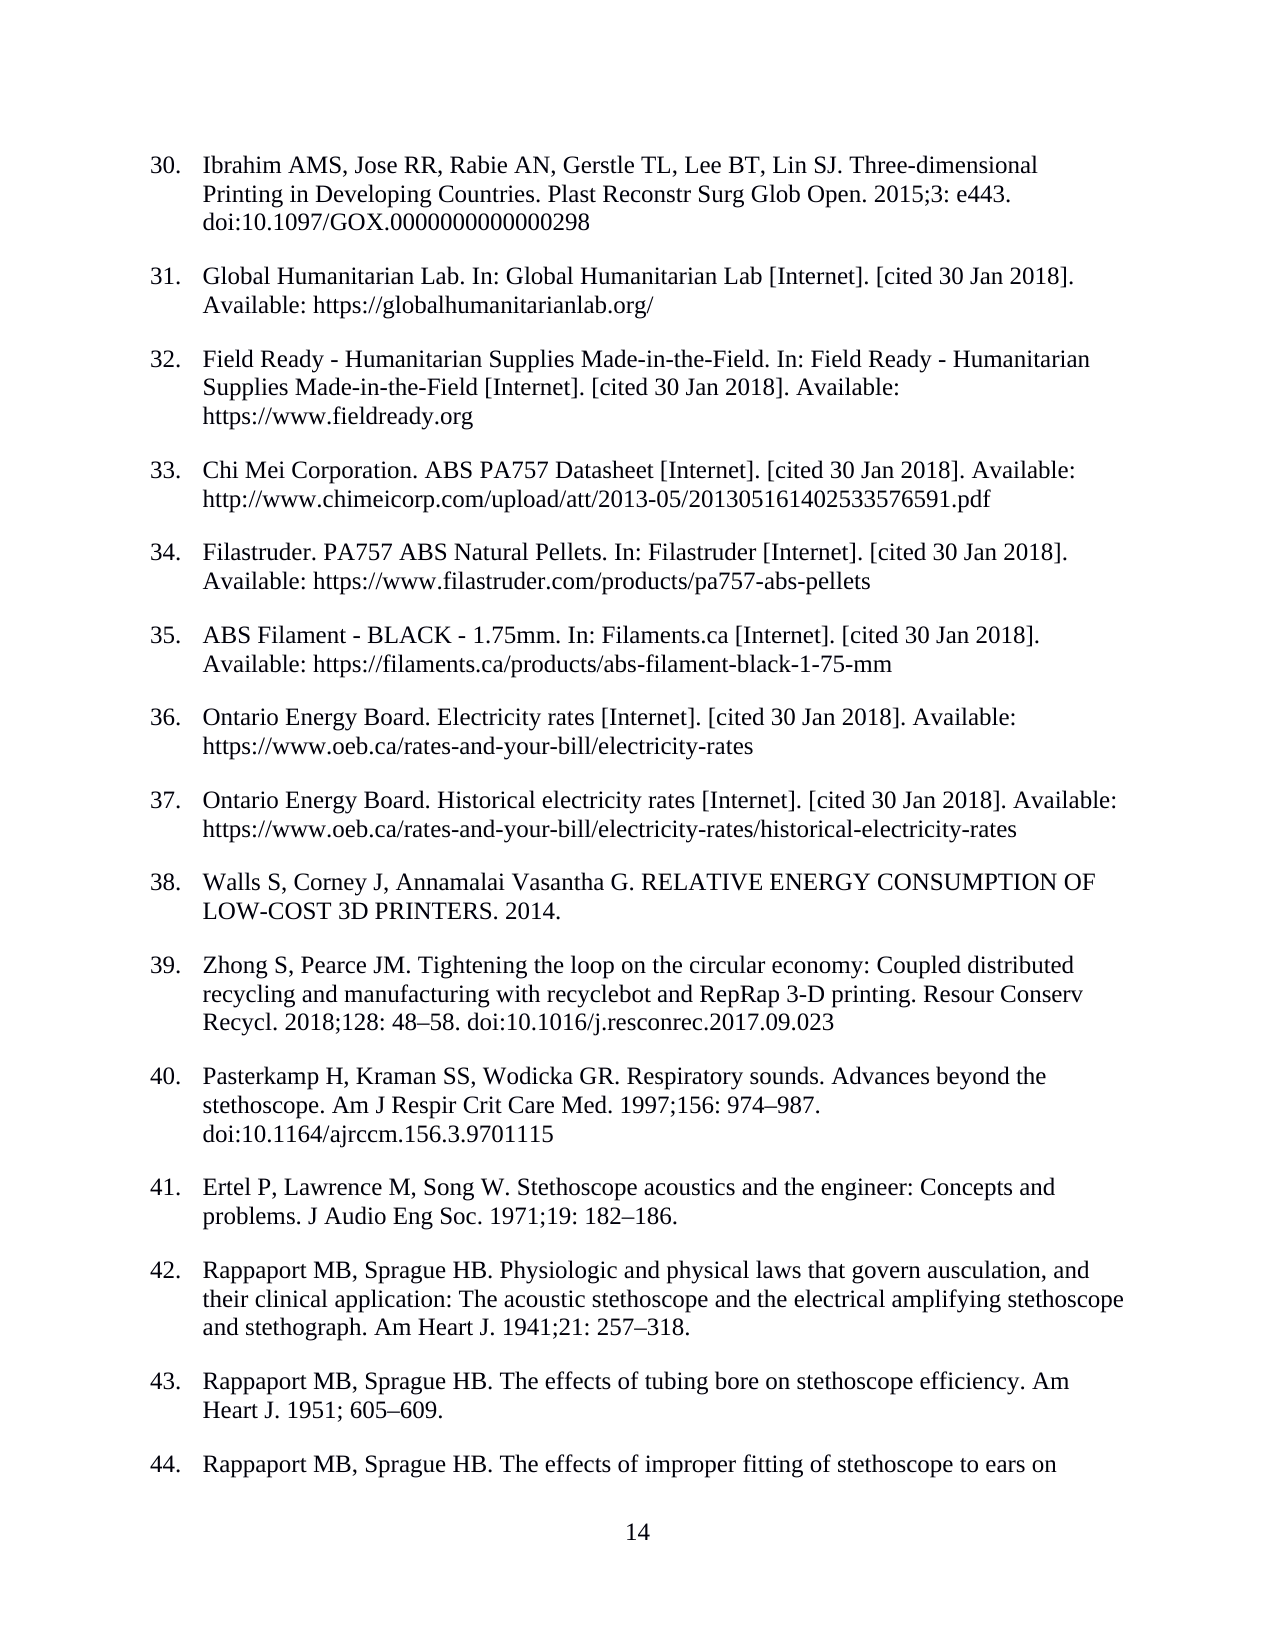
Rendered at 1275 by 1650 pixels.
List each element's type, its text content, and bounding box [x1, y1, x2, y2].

text 34. Filastruder. PA757 ABS Natural Pellets. In: Filastruder [Internet]. [cited 30 Jan 2018]. Available: https://www.filastruder.com/products/pa757-abs-pellets [150, 537, 1125, 595]
text 43. Rappaport MB, Sprague HB. The effects of tubing bore on stethoscope efficiency. Am Heart J. 1951; 605–609. [150, 1366, 1125, 1424]
text 38. Walls S, Corney J, Annamalai Vasantha G. RELATIVE ENERGY CONSUMPTION OF LOW-COST 3D PRINTERS. 2014. [150, 867, 1125, 925]
text 32. Field Ready - Humanitarian Supplies Made-in-the-Field. In: Field Ready - Humanitarian Supplies Made-in-the-Field [Internet]. [cited 30 Jan 2018]. Available: https://www.fieldready.org [150, 344, 1125, 430]
text 39. Zhong S, Pearce JM. Tightening the loop on the circular economy: Coupled distributed recycling and manufacturing with recyclebot and RepRap 3-D printing. Resour Conserv Recycl. 2018;128: 48–58. doi:10.1016/j.resconrec.2017.09.023 [150, 950, 1125, 1036]
text 40. Pasterkamp H, Kraman SS, Wodicka GR. Respiratory sounds. Advances beyond the stethoscope. Am J Respir Crit Care Med. 1997;156: 974–987. doi:10.1164/ajrccm.156.3.9701115 [150, 1061, 1125, 1147]
text 41. Ertel P, Lawrence M, Song W. Stethoscope acoustics and the engineer: Concepts and problems. J Audio Eng Soc. 1971;19: 182–186. [150, 1172, 1125, 1230]
text 42. Rappaport MB, Sprague HB. Physiologic and physical laws that govern ausculation, and their clinical application: The acoustic stethoscope and the electrical amplifying stethoscope and stethograph. Am Heart J. 1941;21: 257–318. [150, 1255, 1125, 1341]
text 35. ABS Filament - BLACK - 1.75mm. In: Filaments.ca [Internet]. [cited 30 Jan 2018]. Available: https://filaments.ca/products/abs-filament-black-1-75-mm [150, 620, 1125, 677]
text 37. Ontario Energy Board. Historical electricity rates [Internet]. [cited 30 Jan 2018]. Available: https://www.oeb.ca/rates-and-your-bill/electricity-rates/historical-electricity-rates [150, 785, 1125, 842]
text 33. Chi Mei Corporation. ABS PA757 Datasheet [Internet]. [cited 30 Jan 2018]. Available: http://www.chimeicorp.com/upload/att/2013-05/201305161402533576591.pdf [150, 455, 1125, 512]
text 44. Rappaport MB, Sprague HB. The effects of improper fitting of stethoscope to ears on [150, 1449, 1125, 1477]
text 30. Ibrahim AMS, Jose RR, Rabie AN, Gerstle TL, Lee BT, Lin SJ. Three-dimensional Printing in Developing Countries. Plast Reconstr Surg Glob Open. 2015;3: e443. doi:10.1097/GOX.0000000000000298 [150, 150, 1125, 236]
text 31. Global Humanitarian Lab. In: Global Humanitarian Lab [Internet]. [cited 30 Jan 2018]. Available: https://globalhumanitarianlab.org/ [150, 261, 1125, 319]
text 36. Ontario Energy Board. Electricity rates [Internet]. [cited 30 Jan 2018]. Available: https://www.oeb.ca/rates-and-your-bill/electricity-rates [150, 702, 1125, 760]
